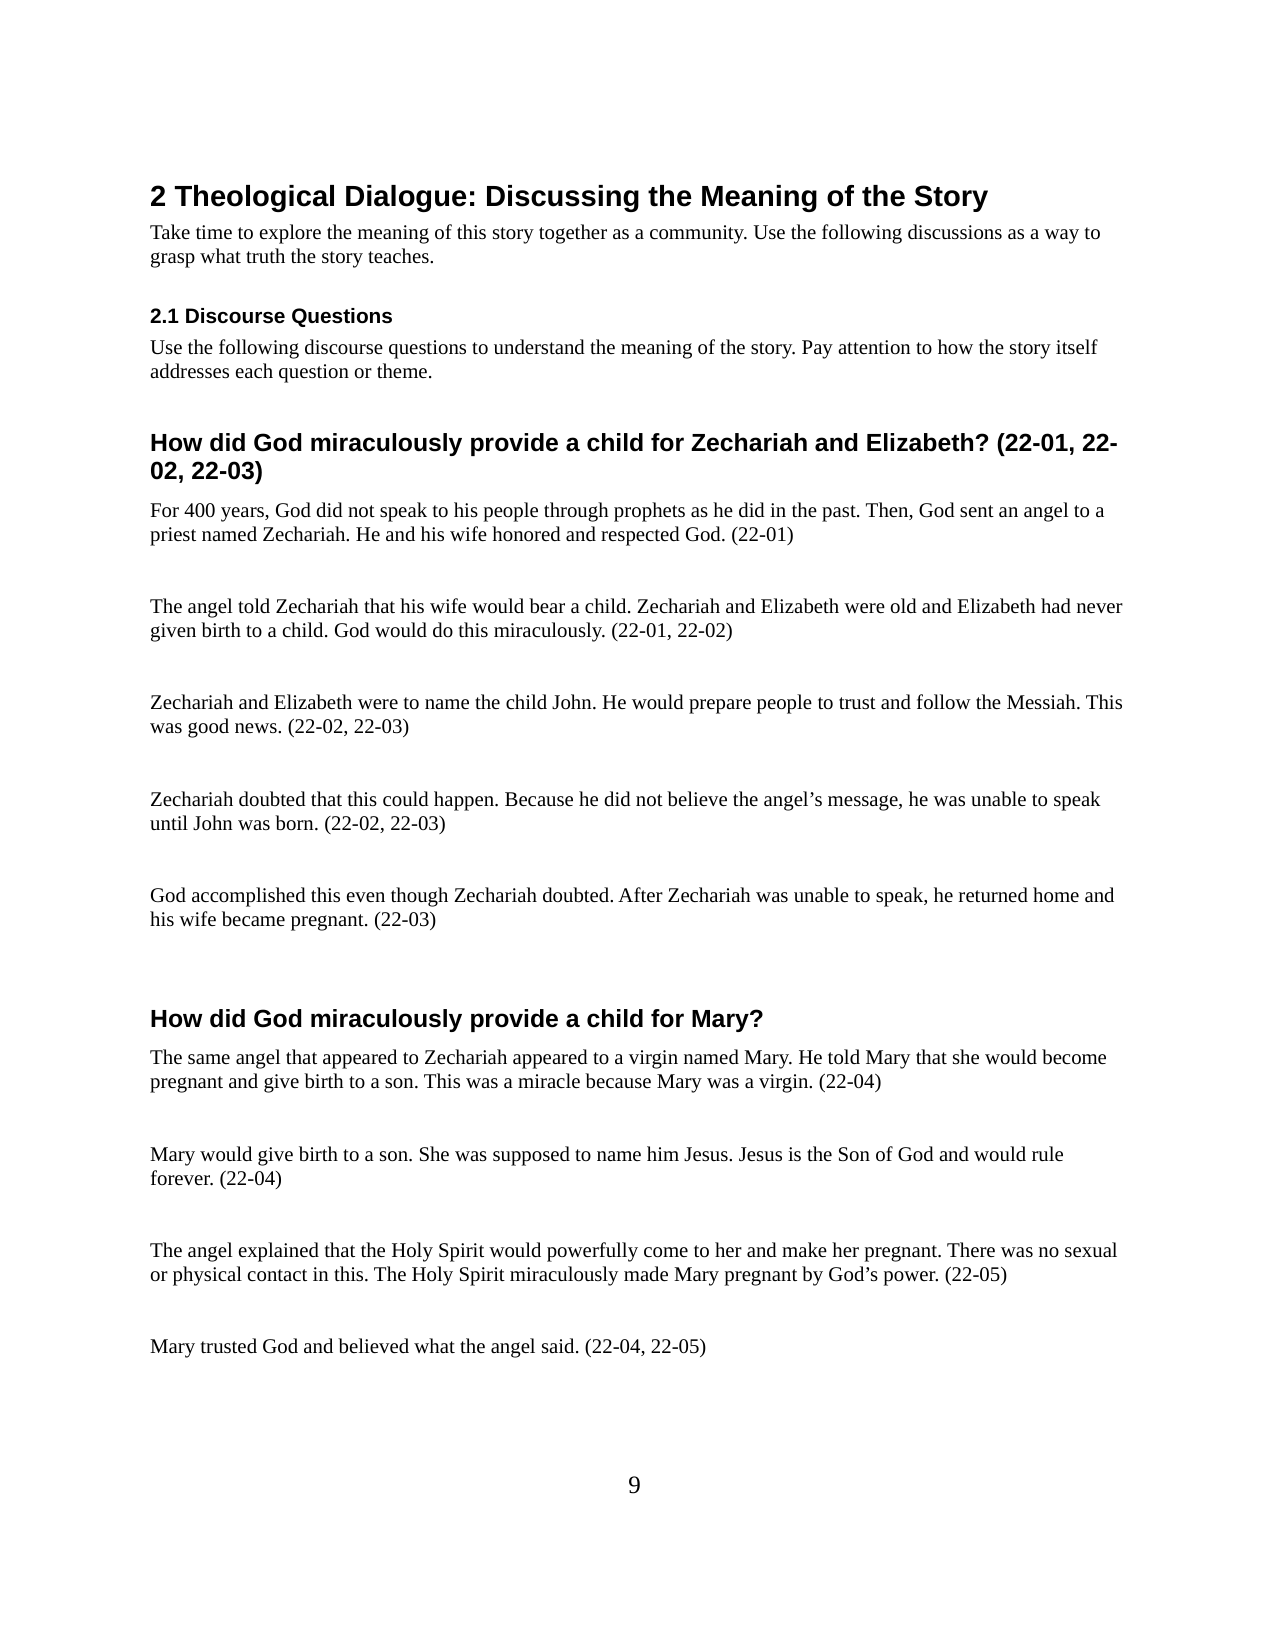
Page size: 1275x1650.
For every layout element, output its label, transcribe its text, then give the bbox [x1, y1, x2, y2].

text God accomplished this even though Zechariah doubted. After Zechariah was unable to speak, he returned home and his wife became pregnant. (22-03) [150, 883, 1125, 931]
text For 400 years, God did not speak to his people through prophets as he did in the past. Then, God sent an angel to a priest named Zechariah. He and his wife honored and respected God. (22-01) [150, 497, 1125, 546]
text Use the following discourse questions to understand the meaning of the story. Pay attention to how the story itself addresses each question or theme. [150, 335, 1125, 383]
subtitle 2 Theological Dialogue: Discussing the Meaning of the Story [150, 179, 1125, 212]
subtitle 2.1 Discourse Questions [150, 304, 1125, 328]
text Zechariah doubted that this could happen. Because he did not believe the angel’s message, he was unable to speak until John was born. (22-02, 22-03) [150, 787, 1125, 835]
text The same angel that appeared to Zechariah appeared to a virgin named Mary. He told Mary that she would become pregnant and give birth to a son. This was a miracle because Mary was a virgin. (22-04) [150, 1045, 1125, 1093]
text Mary trusted God and believed what the angel said. (22-04, 22-05) [150, 1334, 1125, 1358]
subtitle How did God miraculously provide a child for Mary? [150, 1004, 1125, 1033]
text Mary would give birth to a son. She was supposed to name him Jesus. Jesus is the Son of God and would rule forever. (22-04) [150, 1142, 1125, 1190]
text The angel explained that the Holy Spirit would powerfully come to her and make her pregnant. There was no sexual or physical contact in this. The Holy Spirit miraculously made Mary pregnant by God’s power. (22-05) [150, 1238, 1125, 1286]
text Zechariah and Elizabeth were to name the child John. He would prepare people to trust and follow the Messiah. This was good news. (22-02, 22-03) [150, 690, 1125, 738]
text The angel told Zechariah that his wife would bear a child. Zechariah and Elizabeth were old and Elizabeth had never given birth to a child. God would do this miraculously. (22-01, 22-02) [150, 594, 1125, 642]
text Take time to explore the meaning of this story together as a community. Use the following discussions as a way to grasp what truth the story teaches. [150, 220, 1125, 268]
subtitle How did God miraculously provide a child for Zechariah and Elizabeth? (22-01, 22-02, 22-03) [150, 428, 1125, 485]
